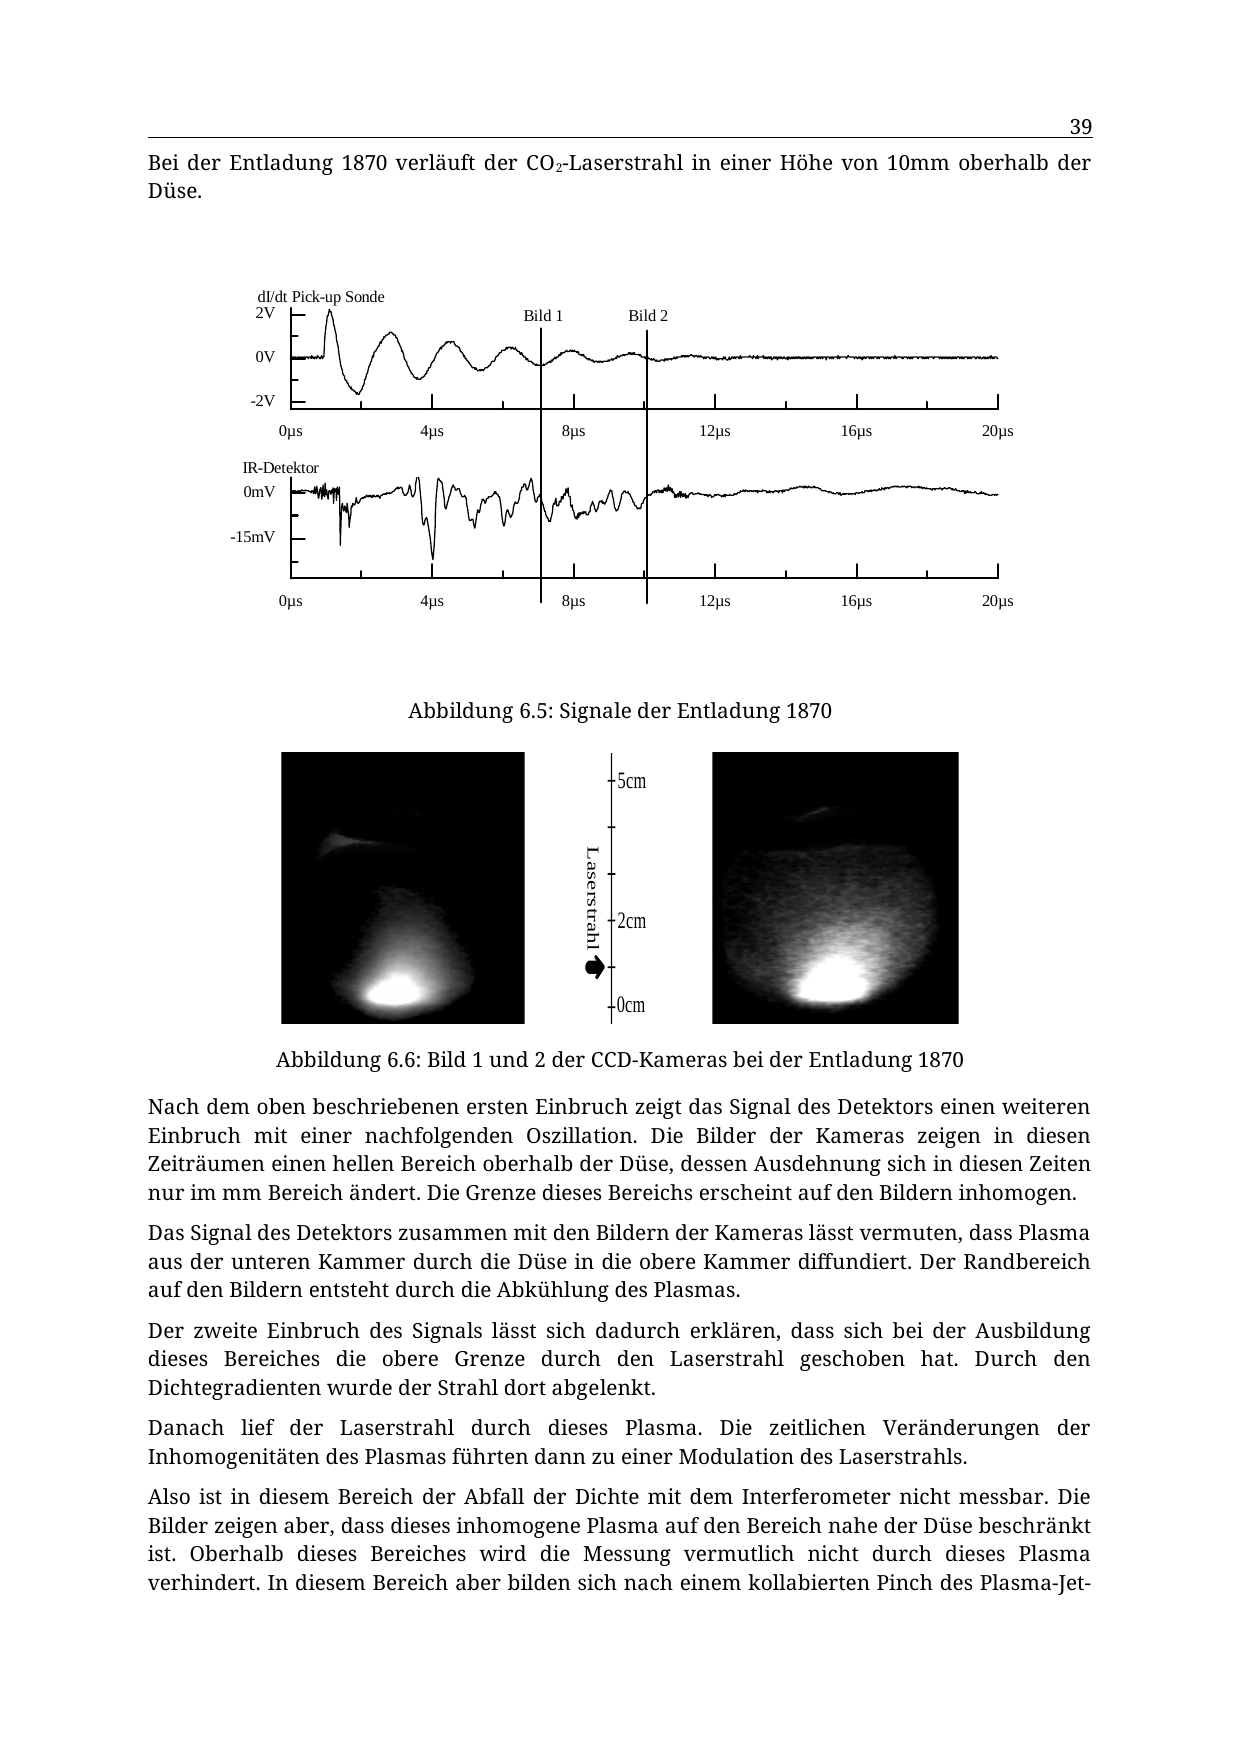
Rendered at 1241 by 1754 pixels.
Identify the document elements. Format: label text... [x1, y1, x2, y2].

picture [281, 752, 525, 1024]
text Abbildung 6.5: Signale der Entladung 1870 [148, 696, 1092, 725]
text Das Signal des Detektors zusammen mit den Bildern der Kameras lässt vermuten, dass Plasma aus der unteren Kammer durch die Düse in die obere Kammer diffundiert. Der Randbereich auf den Bildern entsteht durch die Abkühlung des Plasmas. [148, 1218, 1092, 1304]
text Nach dem oben beschriebenen ersten Einbruch zeigt das Signal des Detektors einen weiteren Einbruch mit einer nachfolgenden Oszillation. Die Bilder der Kameras zeigen in diesen Zeiträumen einen hellen Bereich oberhalb der Düse, dessen Ausdehnung sich in diesen Zeiten nur im mm Bereich ändert. Die Grenze dieses Bereichs er­scheint auf den Bildern inhomogen. [148, 1092, 1092, 1206]
text Bei der Entladung 1870 verläuft der CO2-Laser­strahl in einer Höhe von 10mm oberhalb der Düse. [148, 148, 1092, 205]
picture [712, 752, 959, 1024]
text Der zweite Einbruch des Signals lässt sich dadurch erklären, dass sich bei der Ausbildung dieses Bereiches die obere Grenze durch den Laserstrahl geschoben hat. Durch den Dichtegradienten wurde der Strahl dort abge­lenkt. [148, 1316, 1092, 1401]
text Also ist in diesem Bereich der Abfall der Dichte mit dem Interferometer nicht messbar. Die Bilder zeigen aber, dass dieses inhomogene Plasma auf den Bereich nahe der Düse beschränkt ist. Oberhalb dieses Bereiches wird die Messung vermutlich nicht durch dieses Plasma verhindert. In diesem Bereich aber bilden sich nach einem kollabierten Pinch des Plasma-Jet- [148, 1482, 1092, 1596]
text Danach lief der Laserstrahl durch dieses Plasma. Die zeitlichen Veränderungen der Inhomogenitäten des Plas­mas führten dann zu einer Modulation des Laserstrahls. [148, 1413, 1092, 1470]
text Abbildung 6.6: Bild 1 und 2 der CCD-Kameras bei der Entladung 1870 [148, 1045, 1092, 1074]
